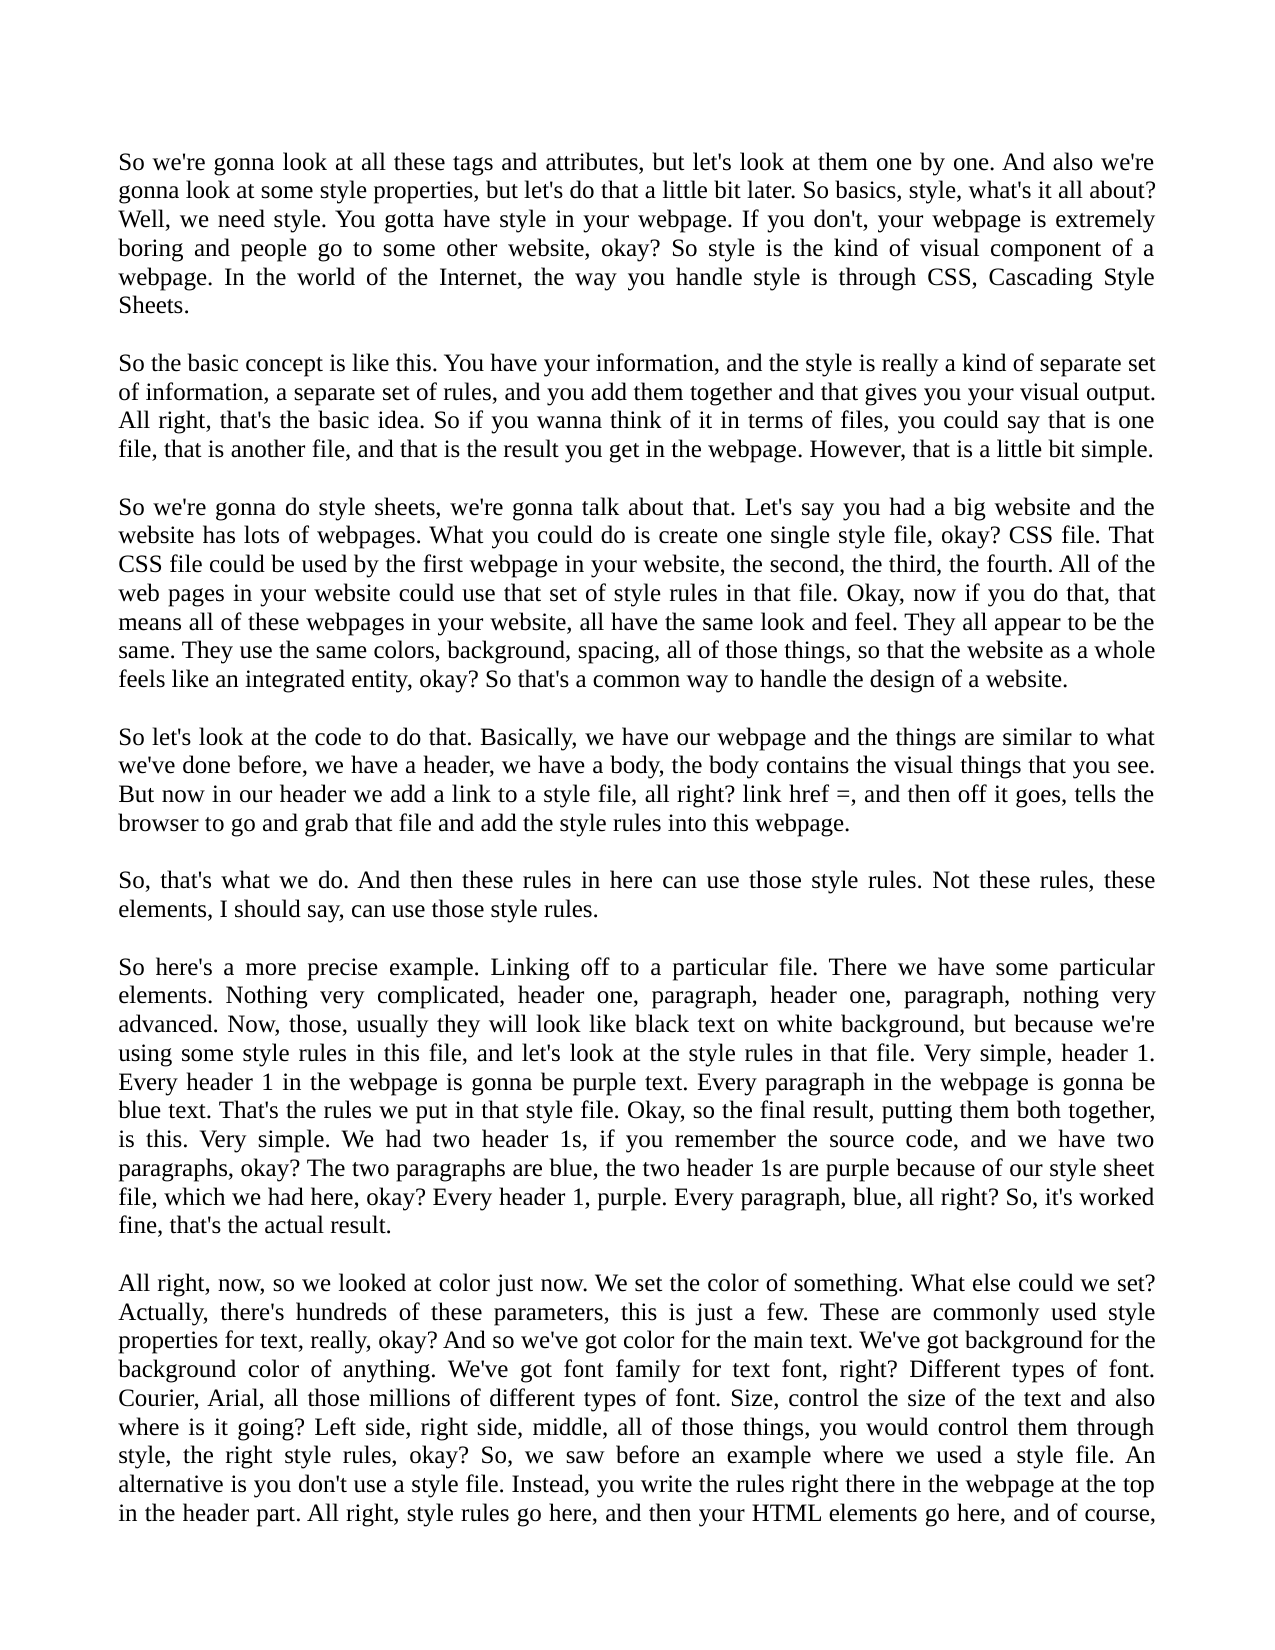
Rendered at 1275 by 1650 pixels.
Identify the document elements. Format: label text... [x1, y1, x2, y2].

text All right, now, so we looked at color just now. We set the color of something. What else could we set? Actually, there's hundreds of these parameters, this is just a few. These are commonly used style properties for text, really, okay? And so we've got color for the main text. We've got background for the background color of anything. We've got font family for text font, right? Different types of font. Courier, Arial, all those millions of different types of font. Size, control the size of the text and also where is it going? Left side, right side, middle, all of those things, you would control them through style, the right style rules, okay? So, we saw before an example where we used a style file. An alternative is you don't use a style file. Instead, you write the rules right there in the webpage at the top in the header part. All right, style rules go here, and then your HTML elements go here, and of course, [118, 1268, 1157, 1527]
text So let's look at the code to do that. Basically, we have our webpage and the things are similar to what we've done before, we have a header, we have a body, the body contains the visual things that you see. But now in our header we add a link to a style file, all right? link href =, and then off it goes, tells the browser to go and grab that file and add the style rules into this webpage. [118, 722, 1157, 837]
text So here's a more precise example. Linking off to a particular file. There we have some particular elements. Nothing very complicated, header one, paragraph, header one, paragraph, nothing very advanced. Now, those, usually they will look like black text on white background, but because we're using some style rules in this file, and let's look at the style rules in that file. Very simple, header 1. Every header 1 in the webpage is gonna be purple text. Every paragraph in the webpage is gonna be blue text. That's the rules we put in that style file. Okay, so the final result, putting them both together, is this. Very simple. We had two header 1s, if you remember the source code, and we have two paragraphs, okay? The two paragraphs are blue, the two header 1s are purple because of our style sheet file, which we had here, okay? Every header 1, purple. Every paragraph, blue, all right? So, it's worked fine, that's the actual result. [118, 952, 1157, 1239]
text So the basic concept is like this. You have your information, and the style is really a kind of separate set of information, a separate set of rules, and you add them together and that gives you your visual output. All right, that's the basic idea. So if you wanna think of it in terms of files, you could say that is one file, that is another file, and that is the result you get in the webpage. However, that is a little bit simple. [118, 348, 1157, 463]
text So, that's what we do. And then these rules in here can use those style rules. Not these rules, these elements, I should say, can use those style rules. [118, 866, 1157, 923]
text So we're gonna do style sheets, we're gonna talk about that. Let's say you had a big website and the website has lots of webpages. What you could do is create one single style file, okay? CSS file. That CSS file could be used by the first webpage in your website, the second, the third, the fourth. All of the web pages in your website could use that set of style rules in that file. Okay, now if you do that, that means all of these webpages in your website, all have the same look and feel. They all appear to be the same. They use the same colors, background, spacing, all of those things, so that the website as a whole feels like an integrated entity, okay? So that's a common way to handle the design of a website. [118, 492, 1157, 693]
text So we're gonna look at all these tags and attributes, but let's look at them one by one. And also we're gonna look at some style properties, but let's do that a little bit later. So basics, style, what's it all about? Well, we need style. You gotta have style in your webpage. If you don't, your webpage is extremely boring and people go to some other website, okay? So style is the kind of visual component of a webpage. In the world of the Internet, the way you handle style is through CSS, Cascading Style Sheets. [118, 147, 1157, 319]
